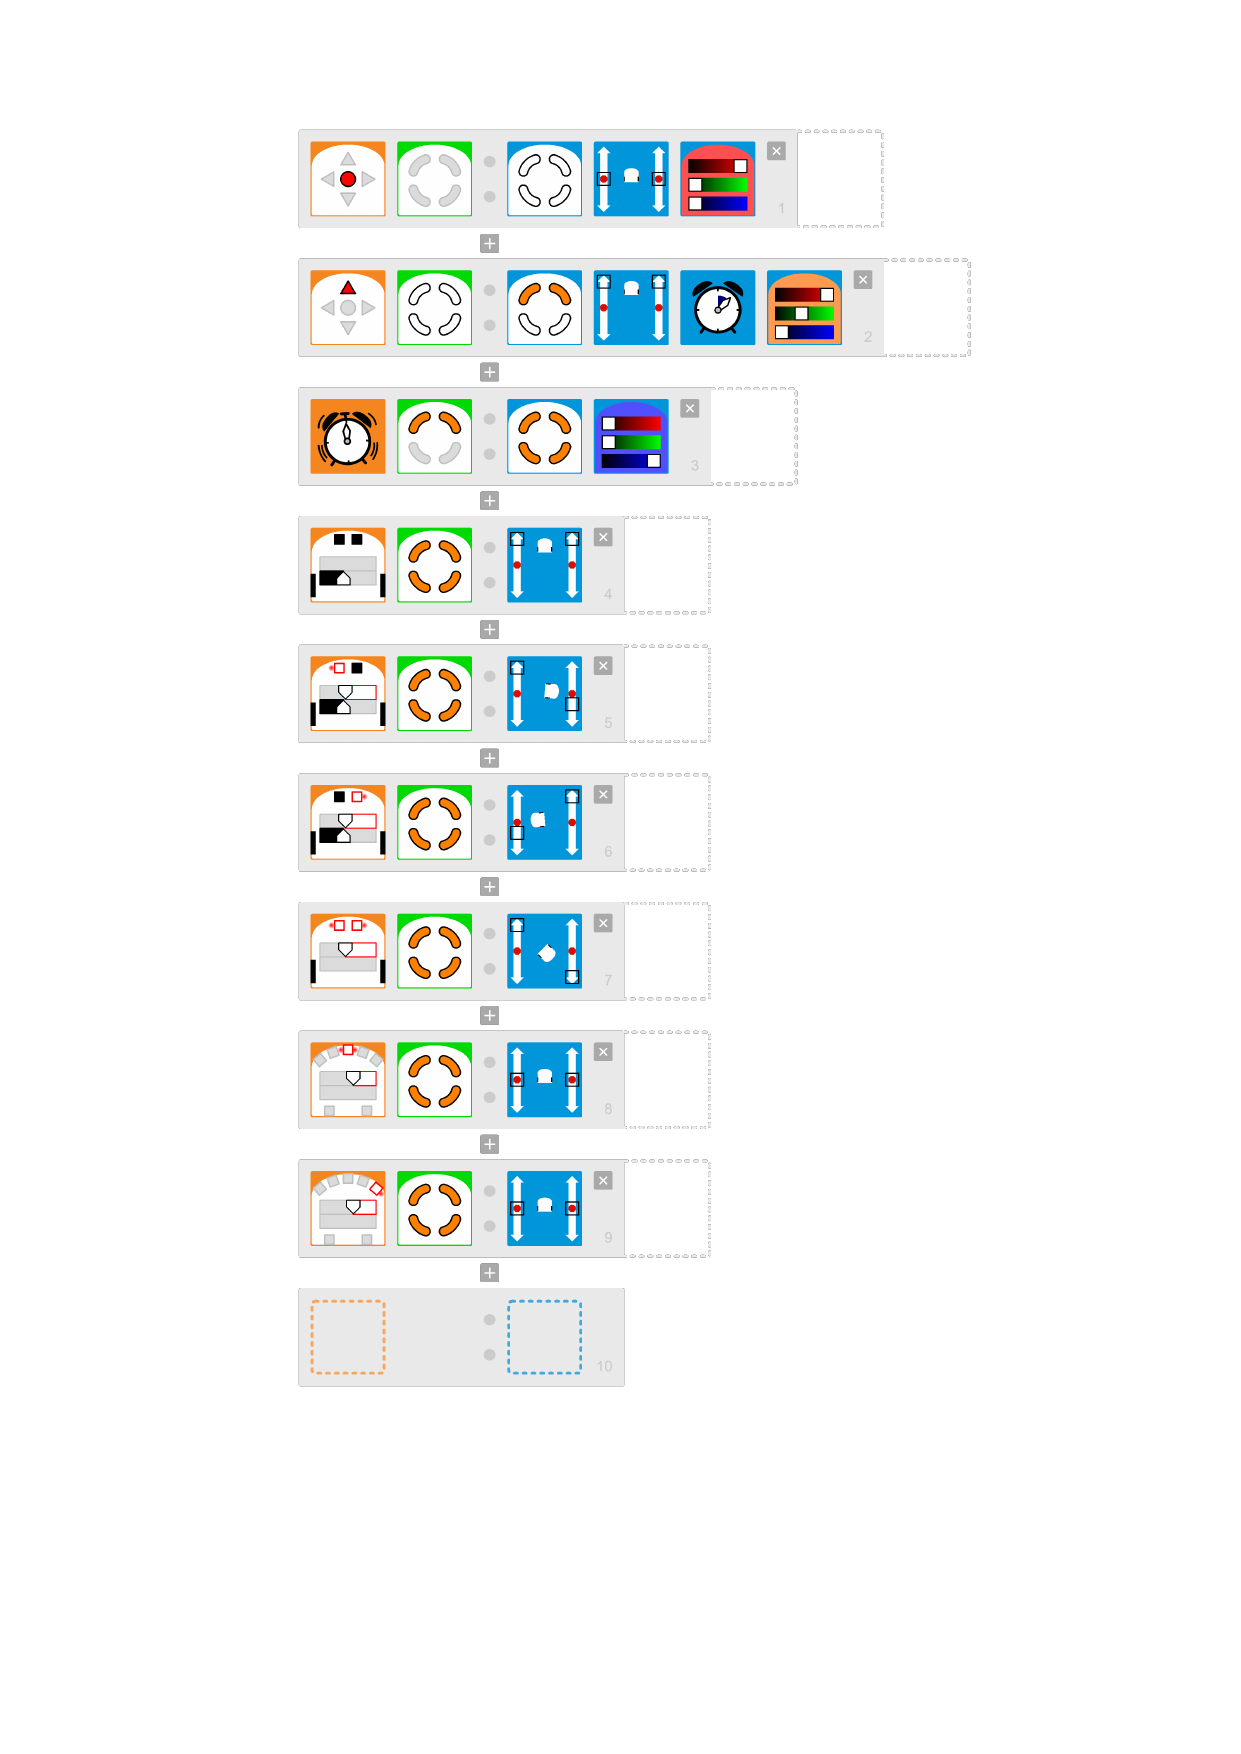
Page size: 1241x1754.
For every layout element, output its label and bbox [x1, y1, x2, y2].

picture [246, 118, 994, 1444]
